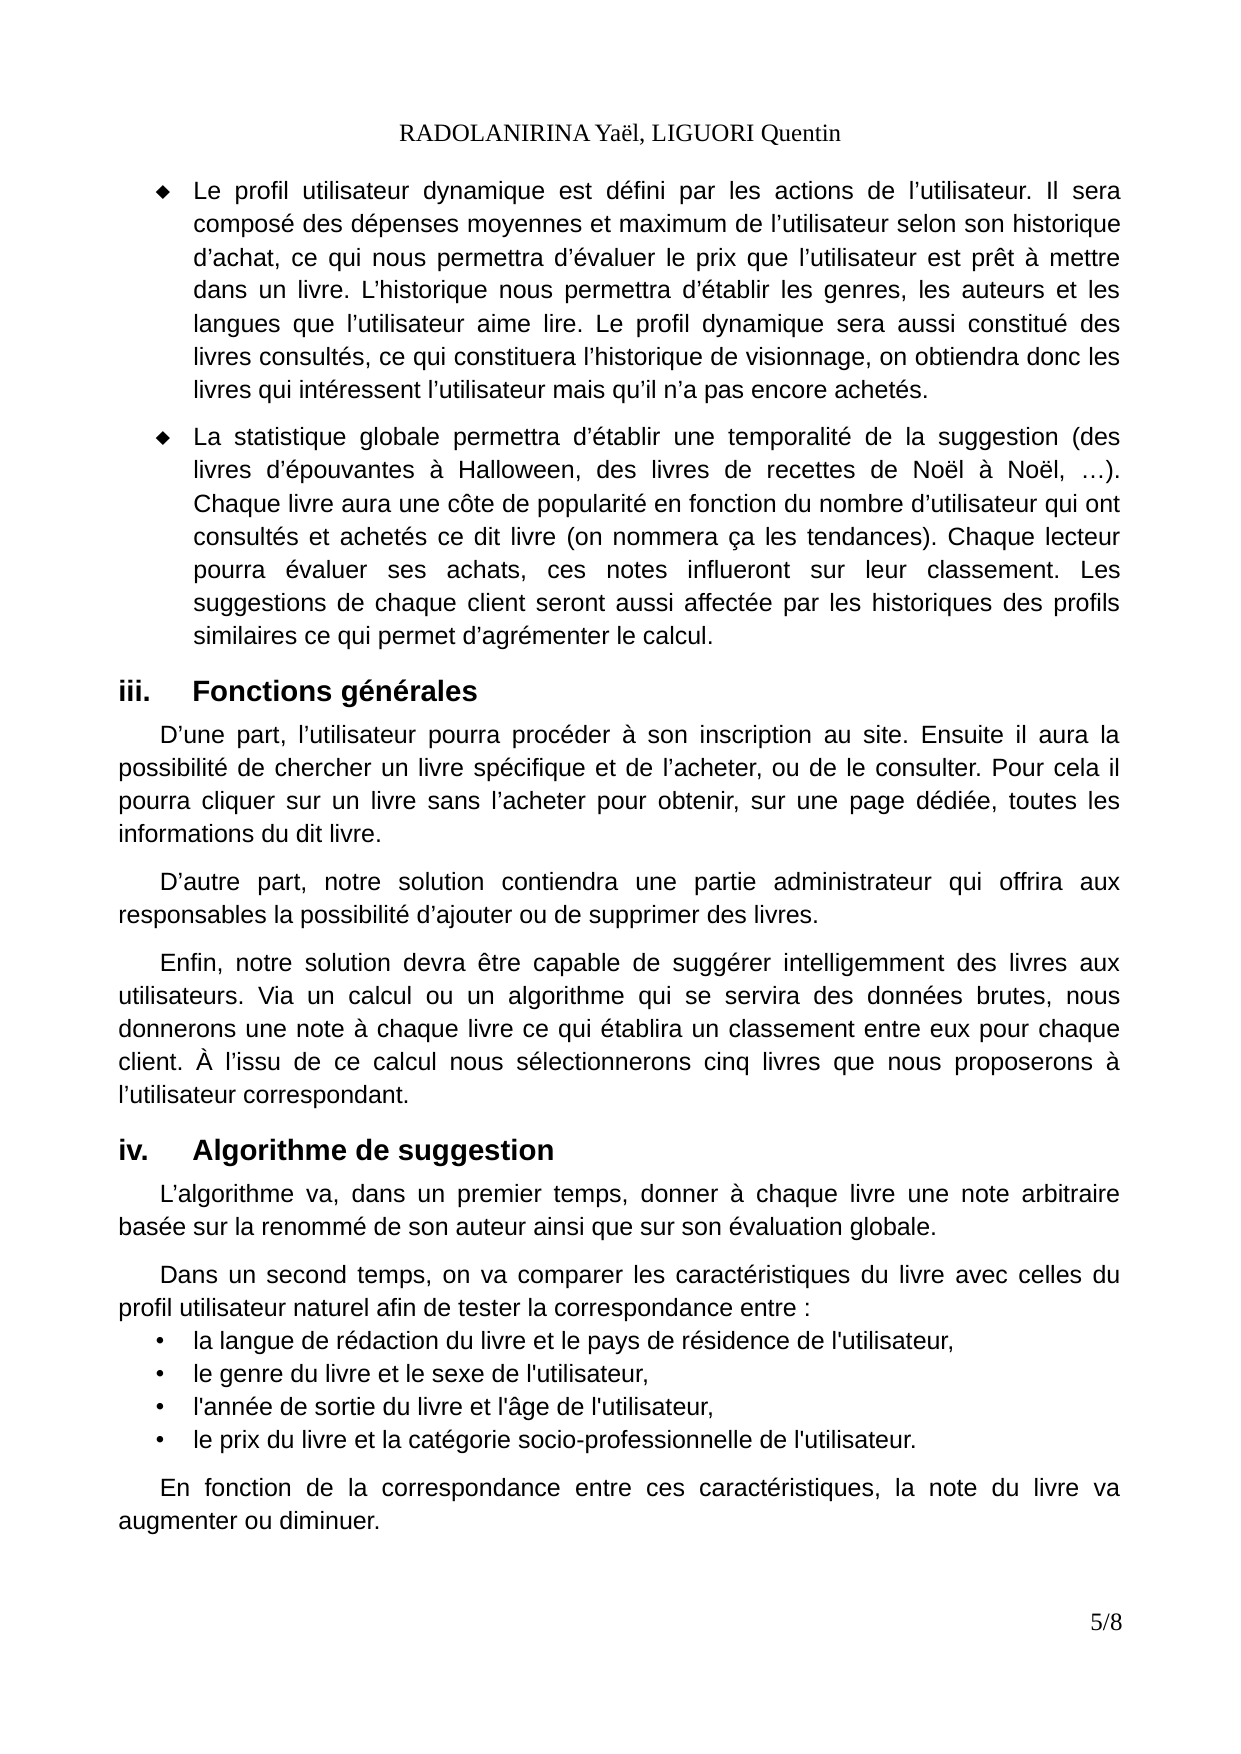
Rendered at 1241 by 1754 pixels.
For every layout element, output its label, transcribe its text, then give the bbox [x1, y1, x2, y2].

list la langue de rédaction du livre et le pays de résidence de l'utilisateur, [156, 1326, 1122, 1355]
text Enfin, notre solution devra être capable de suggérer intelligemment des livres aux utilisateurs. Via un calcul ou un algorithme qui se servira des données brutes, nous donnerons une note à chaque livre ce qui établira un classement entre eux pour chaque client. À l’issu de ce calcul nous sélectionnerons cinq livres que nous proposerons à l’utilisateur correspondant. [118, 948, 1122, 1108]
list Le profil utilisateur dynamique est défini par les actions de l’utilisateur. Il sera composé des dépenses moyennes et maximum de l’utilisateur selon son historique d’achat, ce qui nous permettra d’évaluer le prix que l’utilisateur est prêt à mettre dans un livre. L’historique nous permettra d’établir les genres, les auteurs et les langues que l’utilisateur aime lire. Le profil dynamique sera aussi constitué des livres consultés, ce qui constituera l’historique de visionnage, on obtiendra donc les livres qui intéressent l’utilisateur mais qu’il n’a pas encore achetés. [156, 176, 1122, 403]
text D’une part, l’utilisateur pourra procéder à son inscription au site. Ensuite il aura la possibilité de chercher un livre spécifique et de l’acheter, ou de le consulter. Pour cela il pourra cliquer sur un livre sans l’acheter pour obtenir, sur une page dédiée, toutes les informations du dit livre. [118, 720, 1122, 848]
text En fonction de la correspondance entre ces caractéristiques, la note du livre va augmenter ou diminuer. [118, 1473, 1122, 1535]
subtitle Fonctions générales [118, 674, 1122, 708]
list l'année de sortie du livre et l'âge de l'utilisateur, [156, 1392, 1122, 1421]
list le genre du livre et le sexe de l'utilisateur, [156, 1359, 1122, 1388]
text L’algorithme va, dans un premier temps, donner à chaque livre une note arbitraire basée sur la renommé de son auteur ainsi que sur son évaluation globale. [118, 1179, 1122, 1241]
subtitle Algorithme de suggestion [118, 1133, 1122, 1167]
list le prix du livre et la catégorie socio-professionnelle de l'utilisateur. [156, 1425, 1122, 1454]
list La statistique globale permettra d’établir une temporalité de la suggestion (des livres d’épouvantes à Halloween, des livres de recettes de Noël à Noël, …). Chaque livre aura une côte de popularité en fonction du nombre d’utilisateur qui ont consultés et achetés ce dit livre (on nommera ça les tendances). Chaque lecteur pourra évaluer ses achats, ces notes influeront sur leur classement. Les suggestions de chaque client seront aussi affectée par les historiques des profils similaires ce qui permet d’agrémenter le calcul. [156, 422, 1122, 649]
text D’autre part, notre solution contiendra une partie administrateur qui offrira aux responsables la possibilité d’ajouter ou de supprimer des livres. [118, 867, 1122, 928]
list Dans un second temps, on va comparer les caractéristiques du livre avec celles du profil utilisateur naturel afin de tester la correspondance entre : [118, 1260, 1122, 1322]
